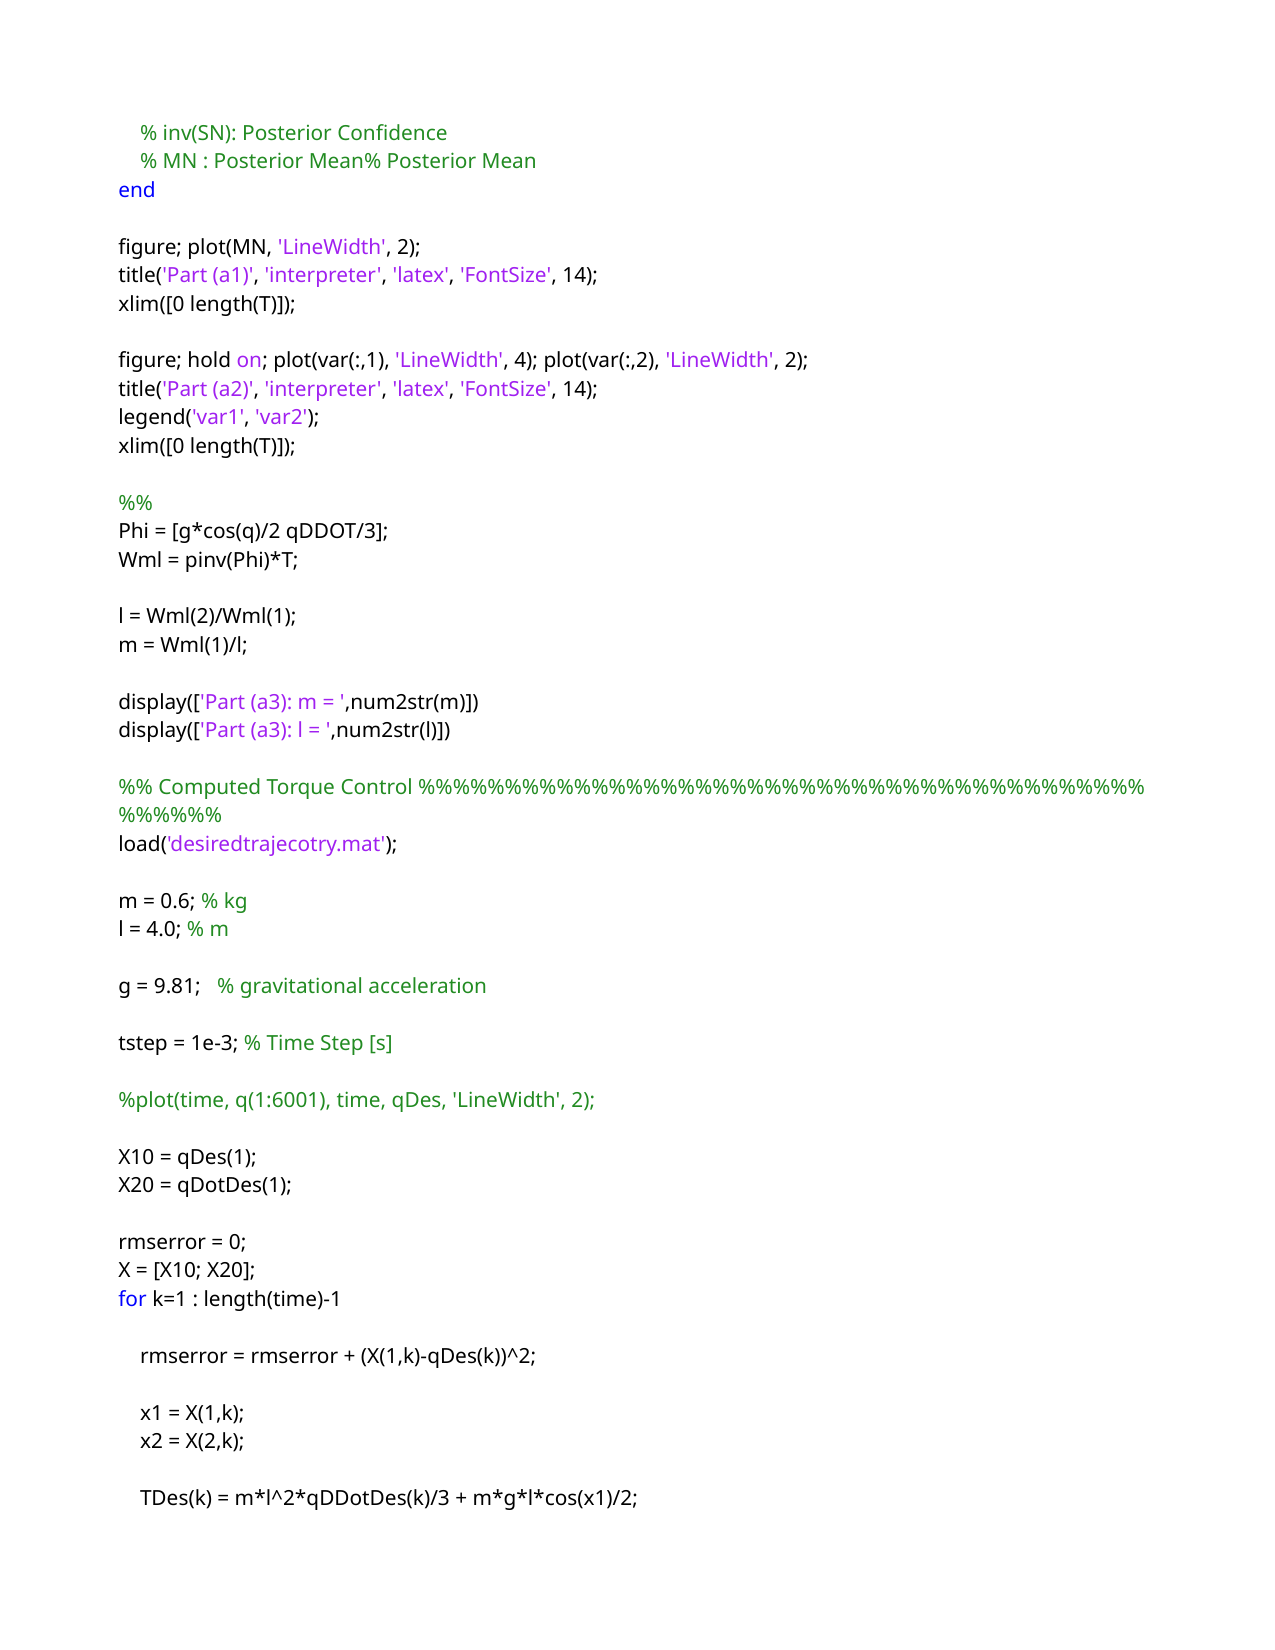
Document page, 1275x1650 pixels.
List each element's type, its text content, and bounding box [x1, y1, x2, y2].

text for k=1 : length(time)-1 [118, 1284, 1157, 1312]
text Wml = pinv(Phi)*T; [118, 545, 1157, 573]
text Phi = [g*cos(q)/2 qDDOT/3]; [118, 516, 1157, 545]
text rmserror = 0; [118, 1227, 1157, 1256]
text tstep = 1e-3; % Time Step [s] [118, 1028, 1157, 1057]
text m = Wml(1)/l; [118, 630, 1157, 658]
text figure; hold on; plot(var(:,1), 'LineWidth', 4); plot(var(:,2), 'LineWidth', 2); [118, 346, 1157, 374]
text X10 = qDes(1); [118, 1142, 1157, 1170]
text xlim([0 length(T)]); [118, 289, 1157, 317]
text %plot(time, q(1:6001), time, qDes, 'LineWidth', 2); [118, 1085, 1157, 1113]
text xlim([0 length(T)]); [118, 431, 1157, 459]
text l = Wml(2)/Wml(1); [118, 602, 1157, 630]
text end [118, 175, 1157, 203]
text display(['Part (a3): l = ',num2str(l)]) [118, 715, 1157, 744]
text m = 0.6; % kg [118, 886, 1157, 914]
text x1 = X(1,k); [118, 1398, 1157, 1426]
text % MN : Posterior Mean% Posterior Mean [118, 147, 1157, 175]
text legend('var1', 'var2'); [118, 402, 1157, 431]
text title('Part (a1)', 'interpreter', 'latex', 'FontSize', 14); [118, 260, 1157, 289]
text display(['Part (a3): m = ',num2str(m)]) [118, 687, 1157, 715]
text rmserror = rmserror + (X(1,k)-qDes(k))^2; [118, 1341, 1157, 1369]
text x2 = X(2,k); [118, 1426, 1157, 1455]
text l = 4.0; % m [118, 914, 1157, 943]
text %% [118, 488, 1157, 516]
text load('desiredtrajecotry.mat'); [118, 829, 1157, 857]
text title('Part (a2)', 'interpreter', 'latex', 'FontSize', 14); [118, 374, 1157, 402]
text TDes(k) = m*l^2*qDDotDes(k)/3 + m*g*l*cos(x1)/2; [118, 1483, 1157, 1512]
text X = [X10; X20]; [118, 1256, 1157, 1284]
text g = 9.81; % gravitational acceleration [118, 971, 1157, 1000]
text %% Computed Torque Control %%%%%%%%%%%%%%%%%%%%%%%%%%%%%%%%%%%%%%%%%%%%%%%% [118, 772, 1157, 829]
text X20 = qDotDes(1); [118, 1170, 1157, 1199]
text % inv(SN): Posterior Confidence [118, 118, 1157, 147]
text figure; plot(MN, 'LineWidth', 2); [118, 232, 1157, 260]
